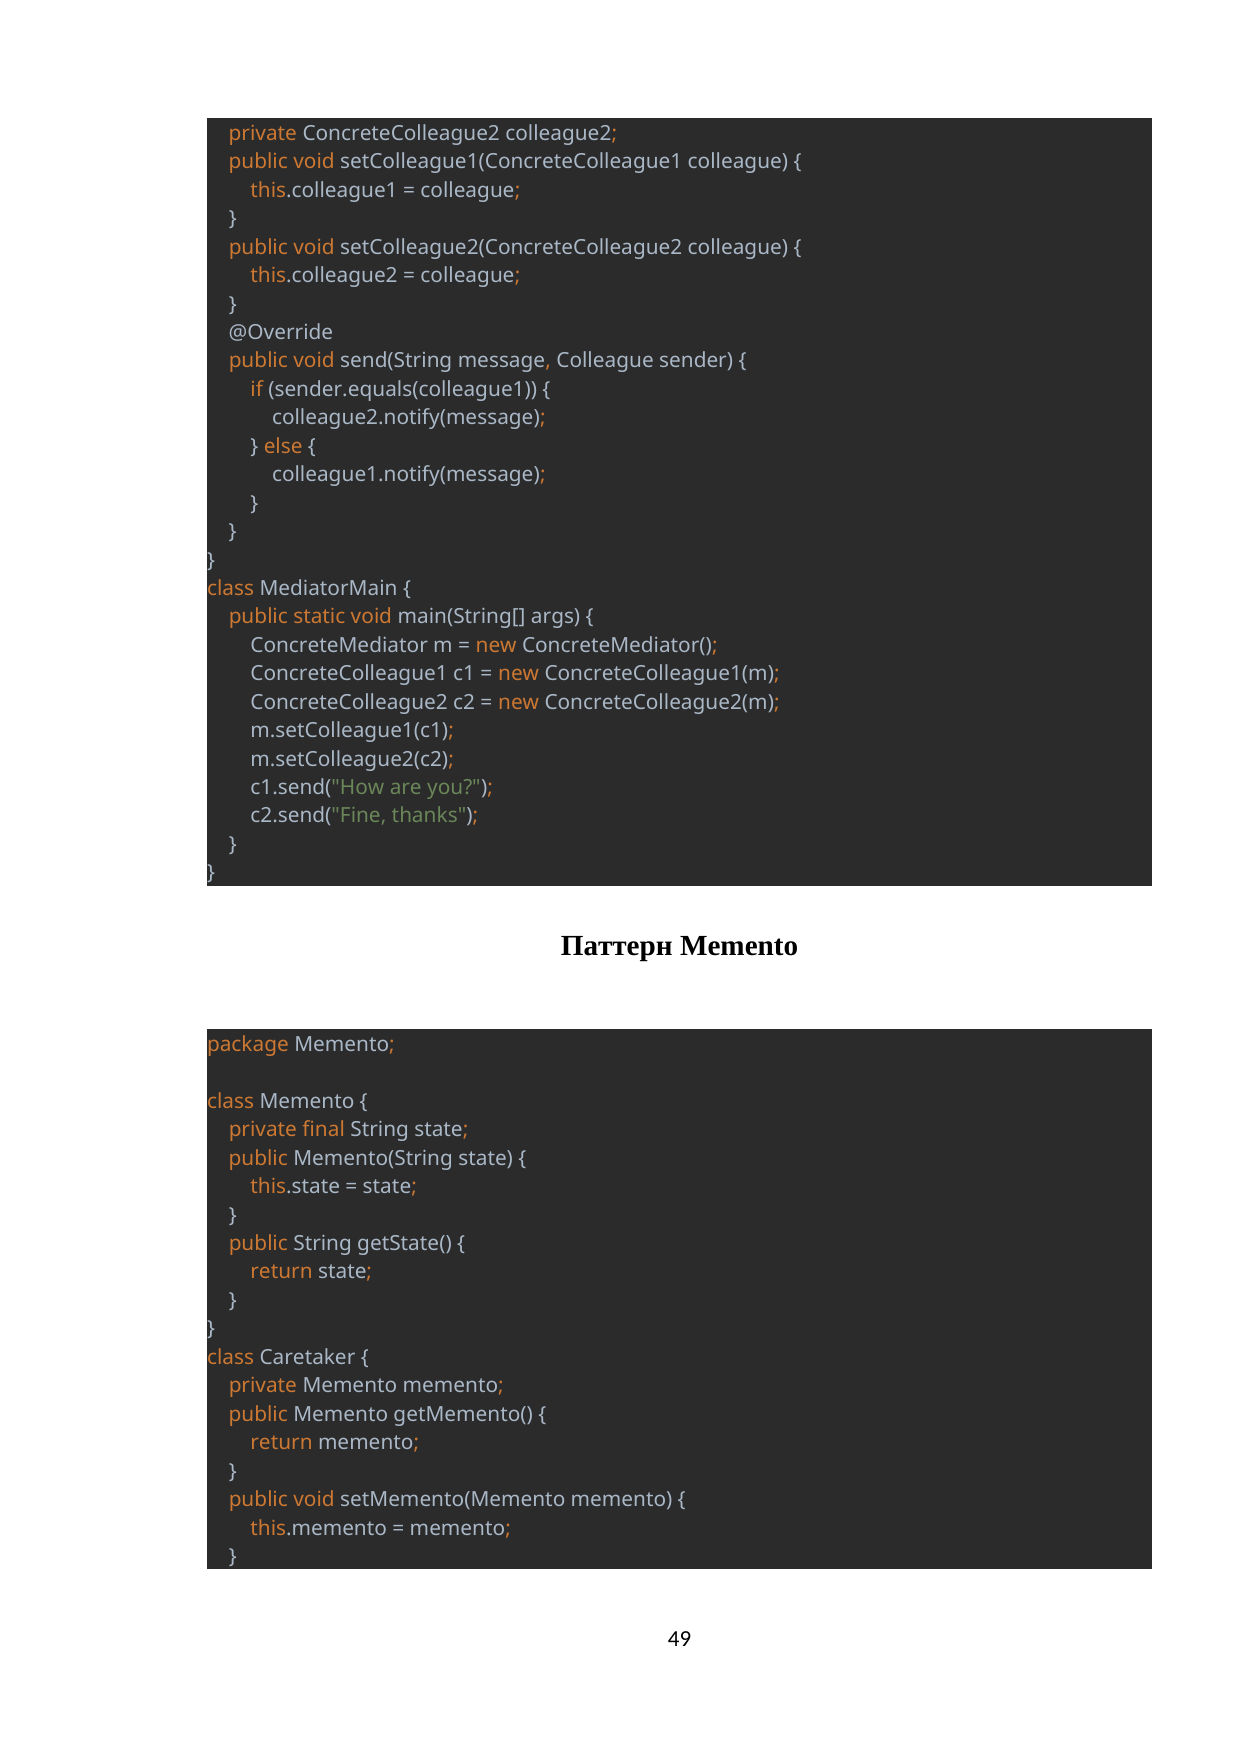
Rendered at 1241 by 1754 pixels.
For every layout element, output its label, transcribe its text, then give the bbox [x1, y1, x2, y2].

text Паттерн Memento [207, 928, 1152, 962]
text package Memento; class Memento { private final String state; public Memento(String state) { this.state = state; } public String getState() { return state; } } class Caretaker { private Memento memento; public Memento getMemento() { return memento; } public void setMemento(Memento memento) { this.memento = memento; } [207, 1029, 1152, 1569]
text private ConcreteColleague2 colleague2; public void setColleague1(ConcreteColleague1 colleague) { this.colleague1 = colleague; } public void setColleague2(ConcreteColleague2 colleague) { this.colleague2 = colleague; } @Override public void send(String message, Colleague sender) { if (sender.equals(colleague1)) { colleague2.notify(message); } else { colleague1.notify(message); } } } class MediatorMain { public static void main(String[] args) { ConcreteMediator m = new ConcreteMediator(); ConcreteColleague1 c1 = new ConcreteColleague1(m); ConcreteColleague2 c2 = new ConcreteColleague2(m); m.setColleague1(c1); m.setColleague2(c2); c1.send("How are you?"); c2.send("Fine, thanks"); } } [207, 118, 1152, 886]
